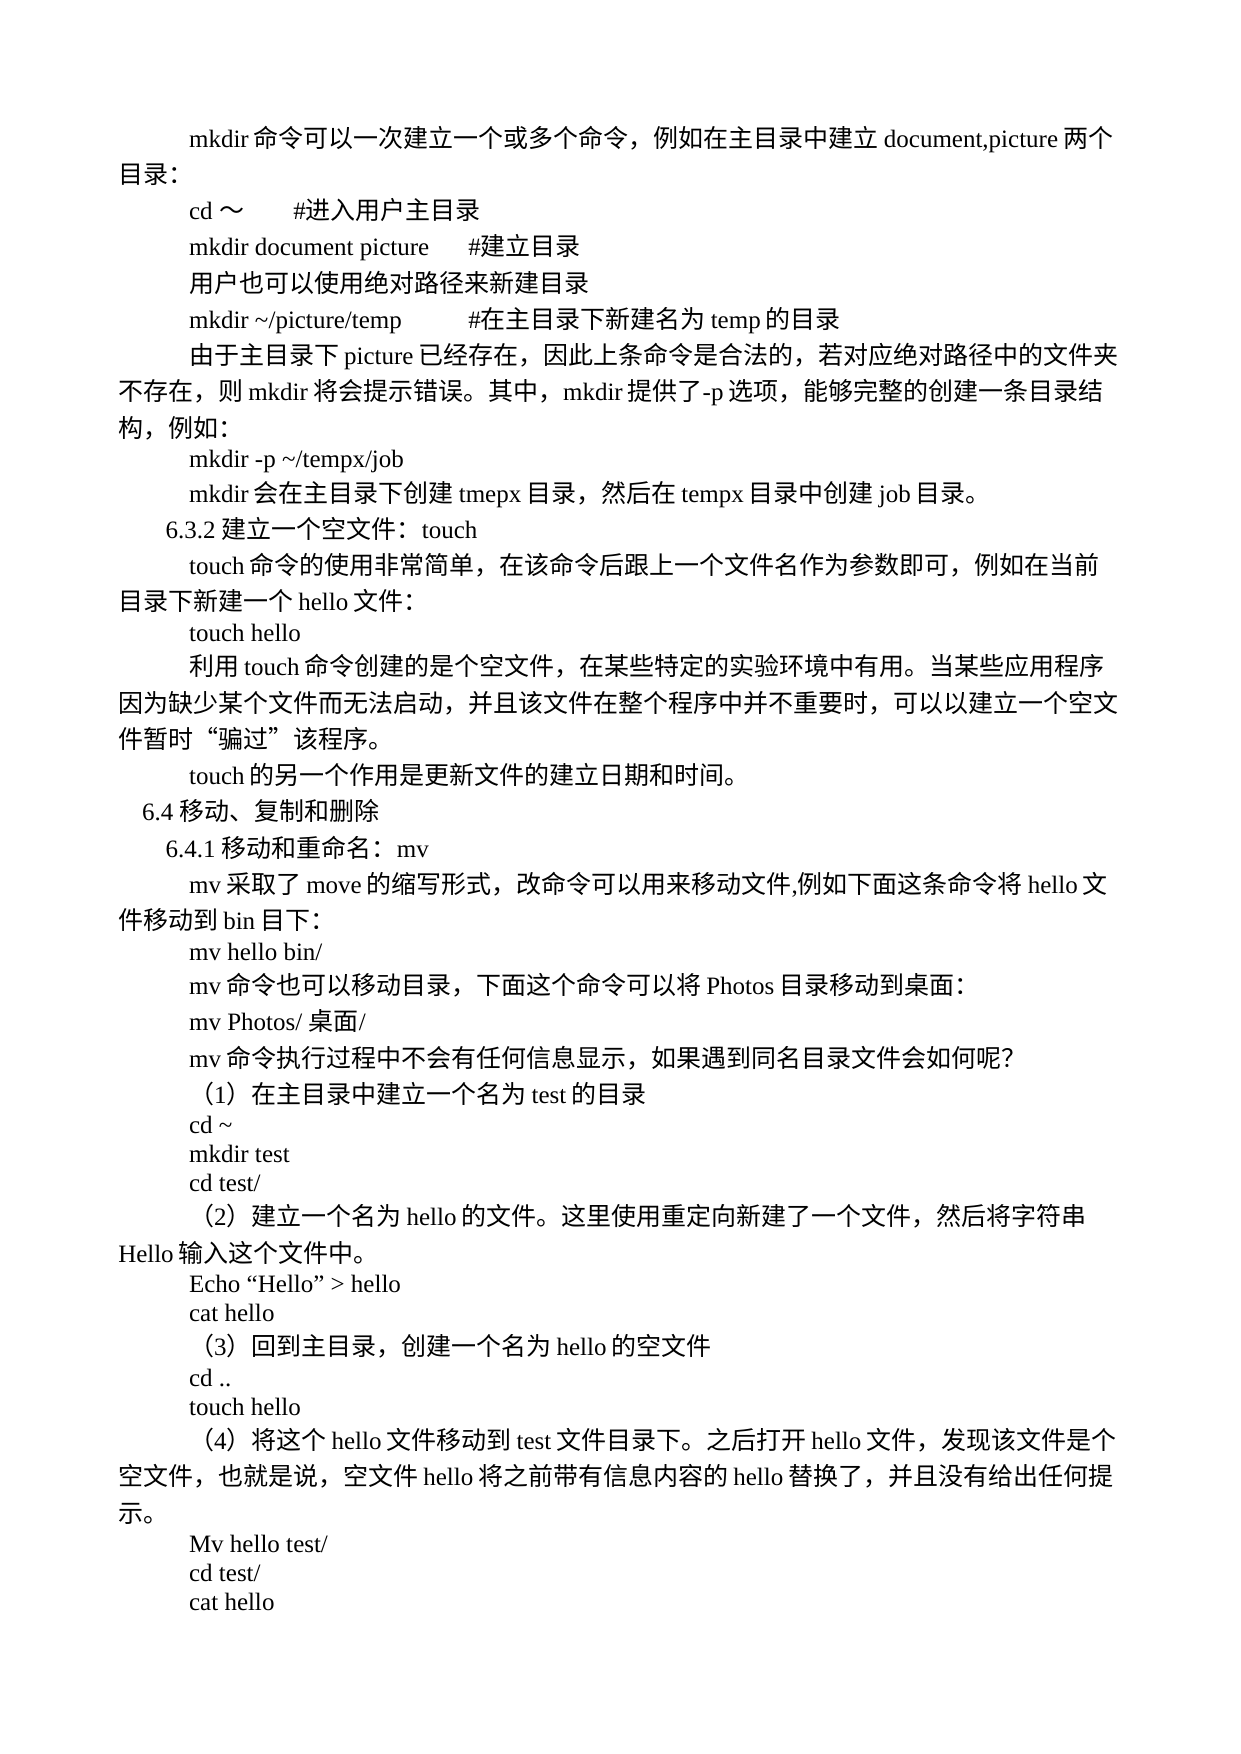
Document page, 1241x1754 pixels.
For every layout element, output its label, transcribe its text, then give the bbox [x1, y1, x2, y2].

text mkdir ~/picture/temp #在主目录下新建名为temp的目录 [118, 299, 1122, 336]
text cd test/ [118, 1558, 1122, 1587]
text （1）在主目录中建立一个名为test的目录 [118, 1074, 1122, 1111]
text Mv hello test/ [118, 1529, 1122, 1558]
text mkdir -p ~/tempx/job [118, 444, 1122, 473]
text 用户也可以使用绝对路径来新建目录 [118, 263, 1122, 299]
text touch命令的使用非常简单，在该命令后跟上一个文件名作为参数即可，例如在当前目录下新建一个hello文件： [118, 546, 1122, 618]
text （4）将这个hello文件移动到test文件目录下。之后打开hello文件，发现该文件是个空文件，也就是说，空文件hello将之前带有信息内容的hello替换了，并且没有给出任何提示。 [118, 1421, 1122, 1529]
text mv命令也可以移动目录，下面这个命令可以将Photos目录移动到桌面： [118, 966, 1122, 1002]
text mkdir test [118, 1139, 1122, 1168]
text touch hello [118, 618, 1122, 647]
text mv hello bin/ [118, 937, 1122, 966]
text （2）建立一个名为hello的文件。这里使用重定向新建了一个文件，然后将字符串Hello输入这个文件中。 [118, 1197, 1122, 1269]
text cd .. [118, 1363, 1122, 1392]
text mv Photos/ 桌面/ [118, 1002, 1122, 1038]
text Echo “Hello” > hello [118, 1269, 1122, 1298]
text 6.4.1 移动和重命名：mv [118, 828, 1122, 864]
text mv采取了move的缩写形式，改命令可以用来移动文件,例如下面这条命令将hello文件移动到bin目下： [118, 864, 1122, 937]
text cd ~ [118, 1111, 1122, 1139]
text 6.4 移动、复制和删除 [118, 792, 1122, 828]
text （3）回到主目录，创建一个名为hello的空文件 [118, 1327, 1122, 1363]
text cd test/ [118, 1168, 1122, 1197]
text 6.3.2 建立一个空文件：touch [118, 509, 1122, 546]
text touch的另一个作用是更新文件的建立日期和时间。 [118, 756, 1122, 792]
text mkdir命令可以一次建立一个或多个命令，例如在主目录中建立document,picture两个目录： [118, 118, 1122, 191]
text cd ～ #进入用户主目录 [118, 191, 1122, 227]
text 利用touch命令创建的是个空文件，在某些特定的实验环境中有用。当某些应用程序因为缺少某个文件而无法启动，并且该文件在整个程序中并不重要时，可以以建立一个空文件暂时“骗过”该程序。 [118, 647, 1122, 756]
text mkdir会在主目录下创建tmepx目录，然后在tempx目录中创建job目录。 [118, 473, 1122, 509]
text 由于主目录下picture已经存在，因此上条命令是合法的，若对应绝对路径中的文件夹不存在，则mkdir将会提示错误。其中，mkdir提供了-p选项，能够完整的创建一条目录结构，例如： [118, 336, 1122, 444]
text cat hello [118, 1587, 1122, 1616]
text touch hello [118, 1392, 1122, 1421]
text mkdir document picture #建立目录 [118, 227, 1122, 263]
text cat hello [118, 1298, 1122, 1327]
text mv命令执行过程中不会有任何信息显示，如果遇到同名目录文件会如何呢？ [118, 1038, 1122, 1074]
